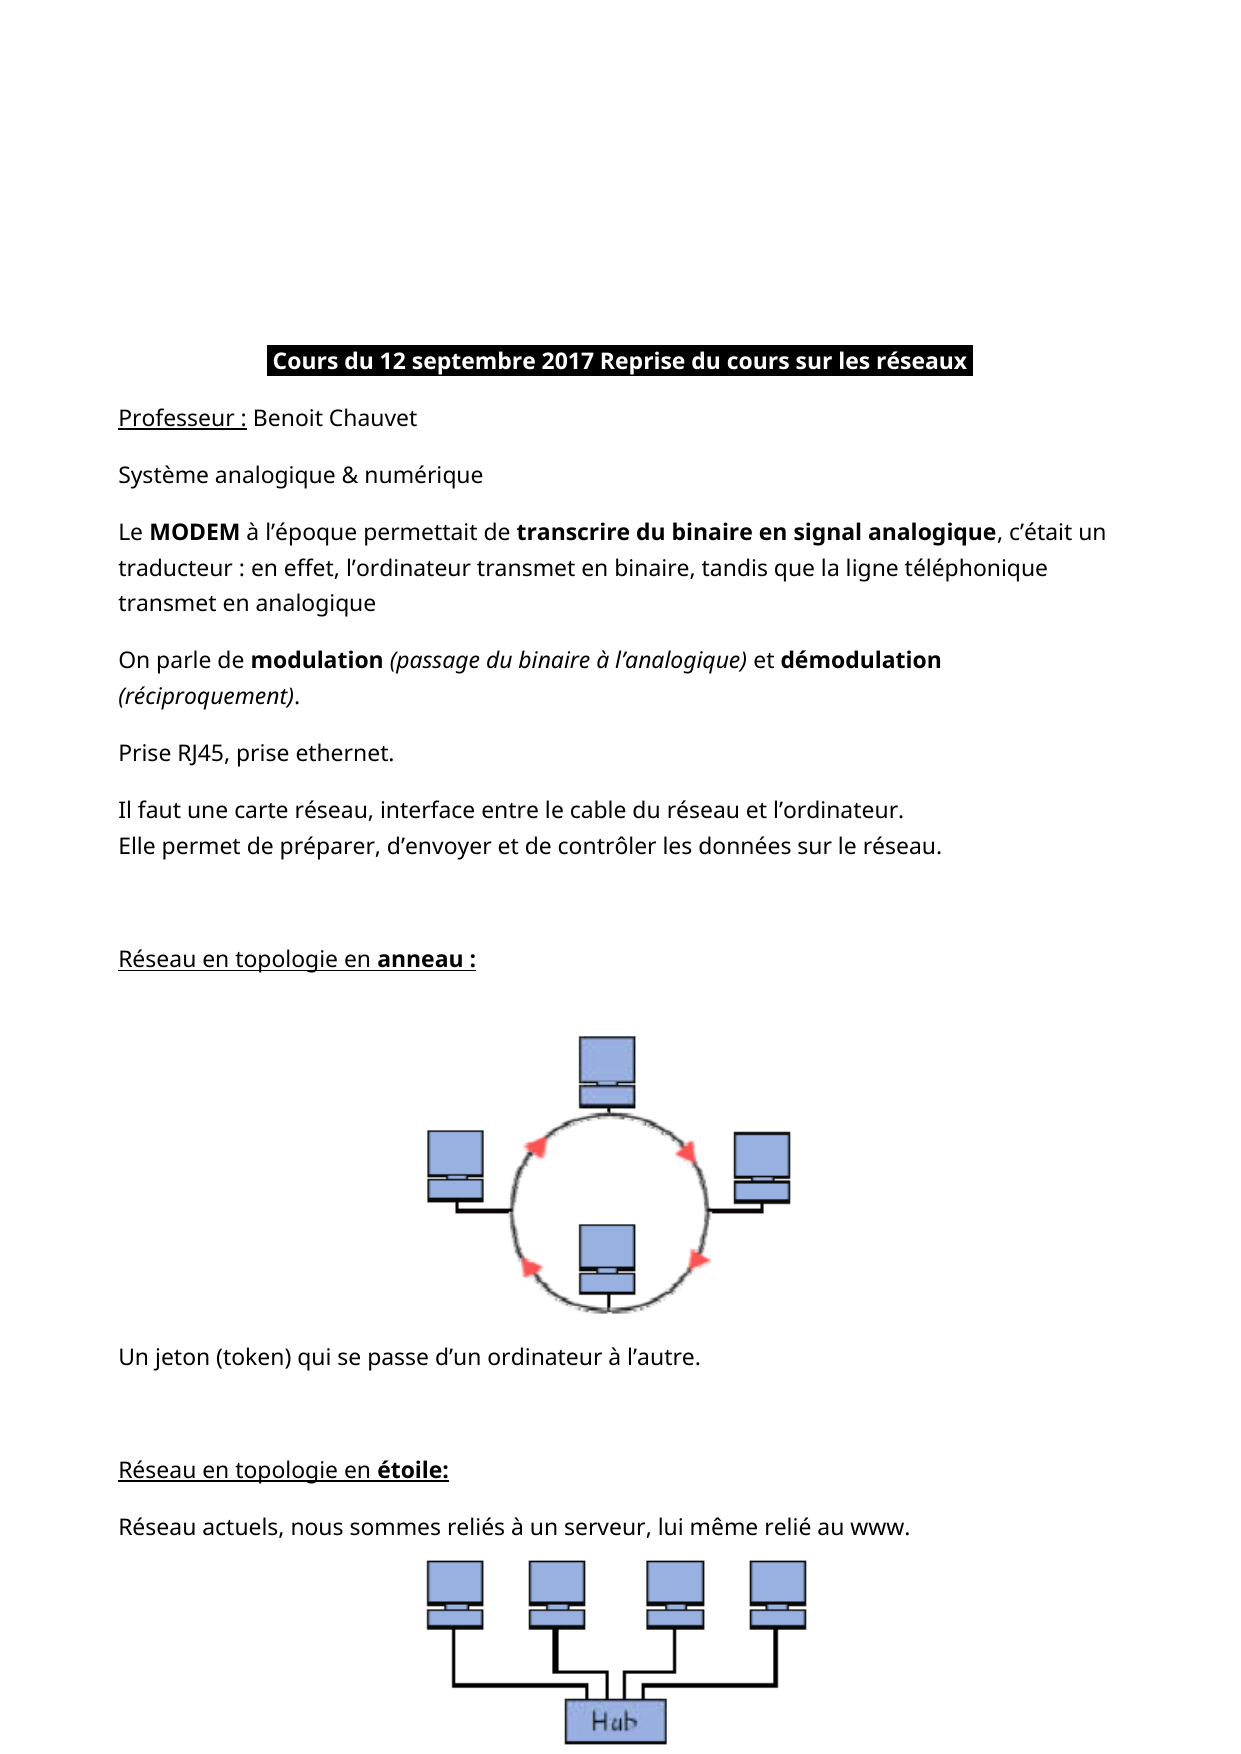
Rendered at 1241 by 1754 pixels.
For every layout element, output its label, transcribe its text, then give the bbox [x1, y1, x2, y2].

text Un jeton (token) qui se passe d’un ordinateur à l’autre. [118, 1341, 1122, 1372]
text Système analogique & numérique [118, 459, 1122, 490]
text Réseau en topologie en étoile: [118, 1454, 1122, 1485]
text Le MODEM à l’époque permettait de transcrire du binaire en signal analogique, c’était un traducteur : en effet, l’ordinateur transmet en binaire, tandis que la ligne téléphonique transmet en analogique [118, 516, 1122, 619]
text Prise RJ45, prise ethernet. [118, 737, 1122, 768]
text On parle de modulation (passage du binaire à l’analogique) et démodulation (réciproquement). [118, 644, 1122, 711]
text Réseau en topologie en anneau : [118, 943, 1122, 974]
picture [412, 1000, 828, 1328]
picture [421, 1550, 819, 1754]
text Cours du 12 septembre 2017 Reprise du cours sur les réseaux [118, 345, 1122, 376]
text Il faut une carte réseau, interface entre le cable du réseau et l’ordinateur. Elle permet de préparer, d’envoyer et de contrôler les données sur le réseau. [118, 794, 1122, 861]
text Réseau actuels, nous sommes reliés à un serveur, lui même relié au www. [118, 1511, 1122, 1542]
text Professeur : Benoit Chauvet [118, 402, 1122, 433]
